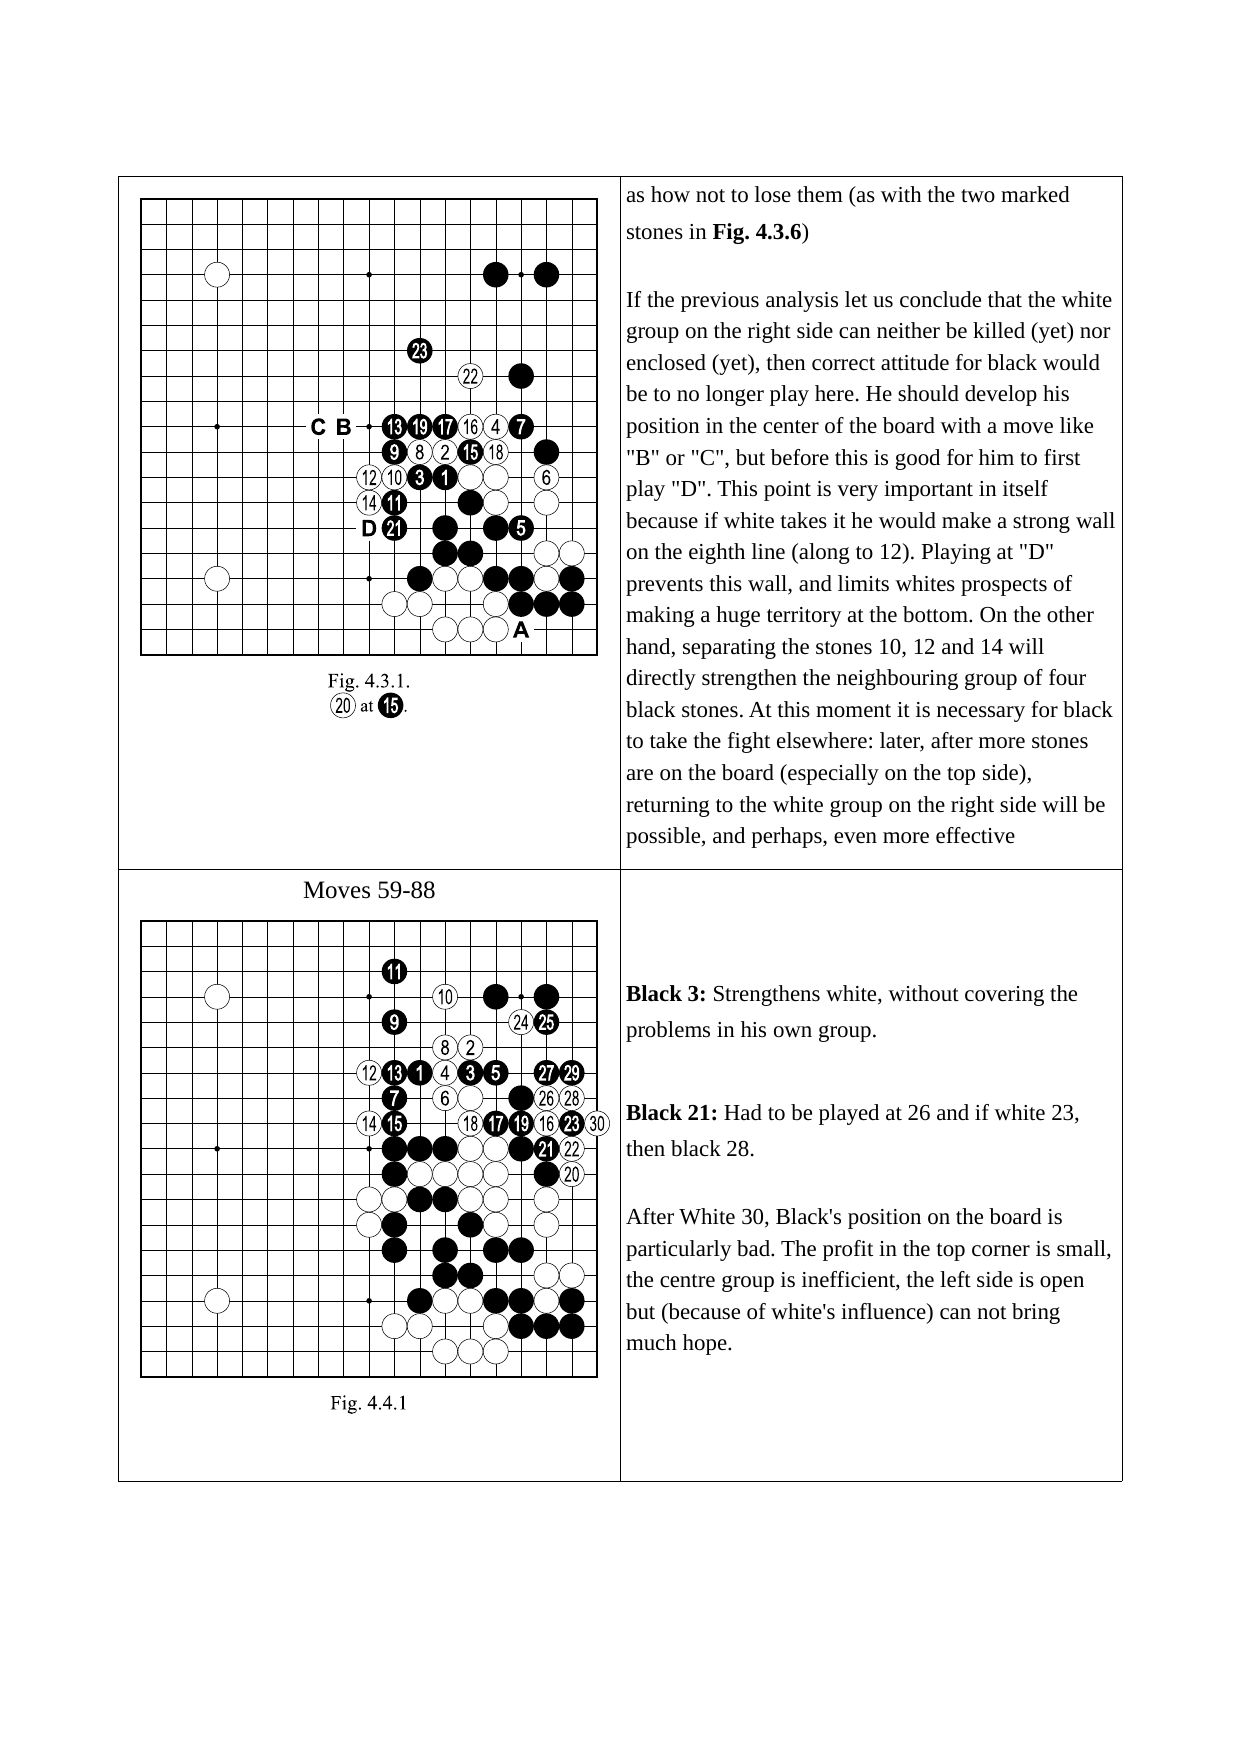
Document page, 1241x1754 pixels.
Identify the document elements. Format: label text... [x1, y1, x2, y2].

table_header as how not to lose them (as with the two marked stones in Fig. 4.3.6) If the previous analysis let us conclude that the white group on the right side can neither be killed (yet) nor enclosed (yet), then correct attitude for black would be to no longer play here. He should develop his position in the center of the board with a move like "B" or "C", but before this is good for him to first play "D". This point is very important in itself because if white takes it he would make a strong wall on the eighth line (along to 12). Playing at "D" prevents this wall, and limits whites prospects of making a huge territory at the bottom. On the other hand, separating the stones 10, 12 and 14 will directly strengthen the neighbouring group of four black stones. At this moment it is necessary for black to take the fight elsewhere: later, after more stones are on the board (especially on the top side), returning to the white group on the right side will be possible, and perhaps, even more effective [621, 177, 1122, 869]
text . [118, 118, 1122, 147]
table_cell Black 3: Strengthens white, without covering the problems in his own group. Black 21: Had to be played at 26 and if white 23, then black 28. After White 30, Black's position on the board is particularly bad. The profit in the top corner is small, the centre group is inefficient, the left side is open but (because of white's influence) can not bring much hope. [621, 870, 1122, 1481]
text . [118, 1510, 1122, 1539]
table_cell Moves 59-88 [119, 870, 620, 1481]
table_header [119, 177, 620, 869]
